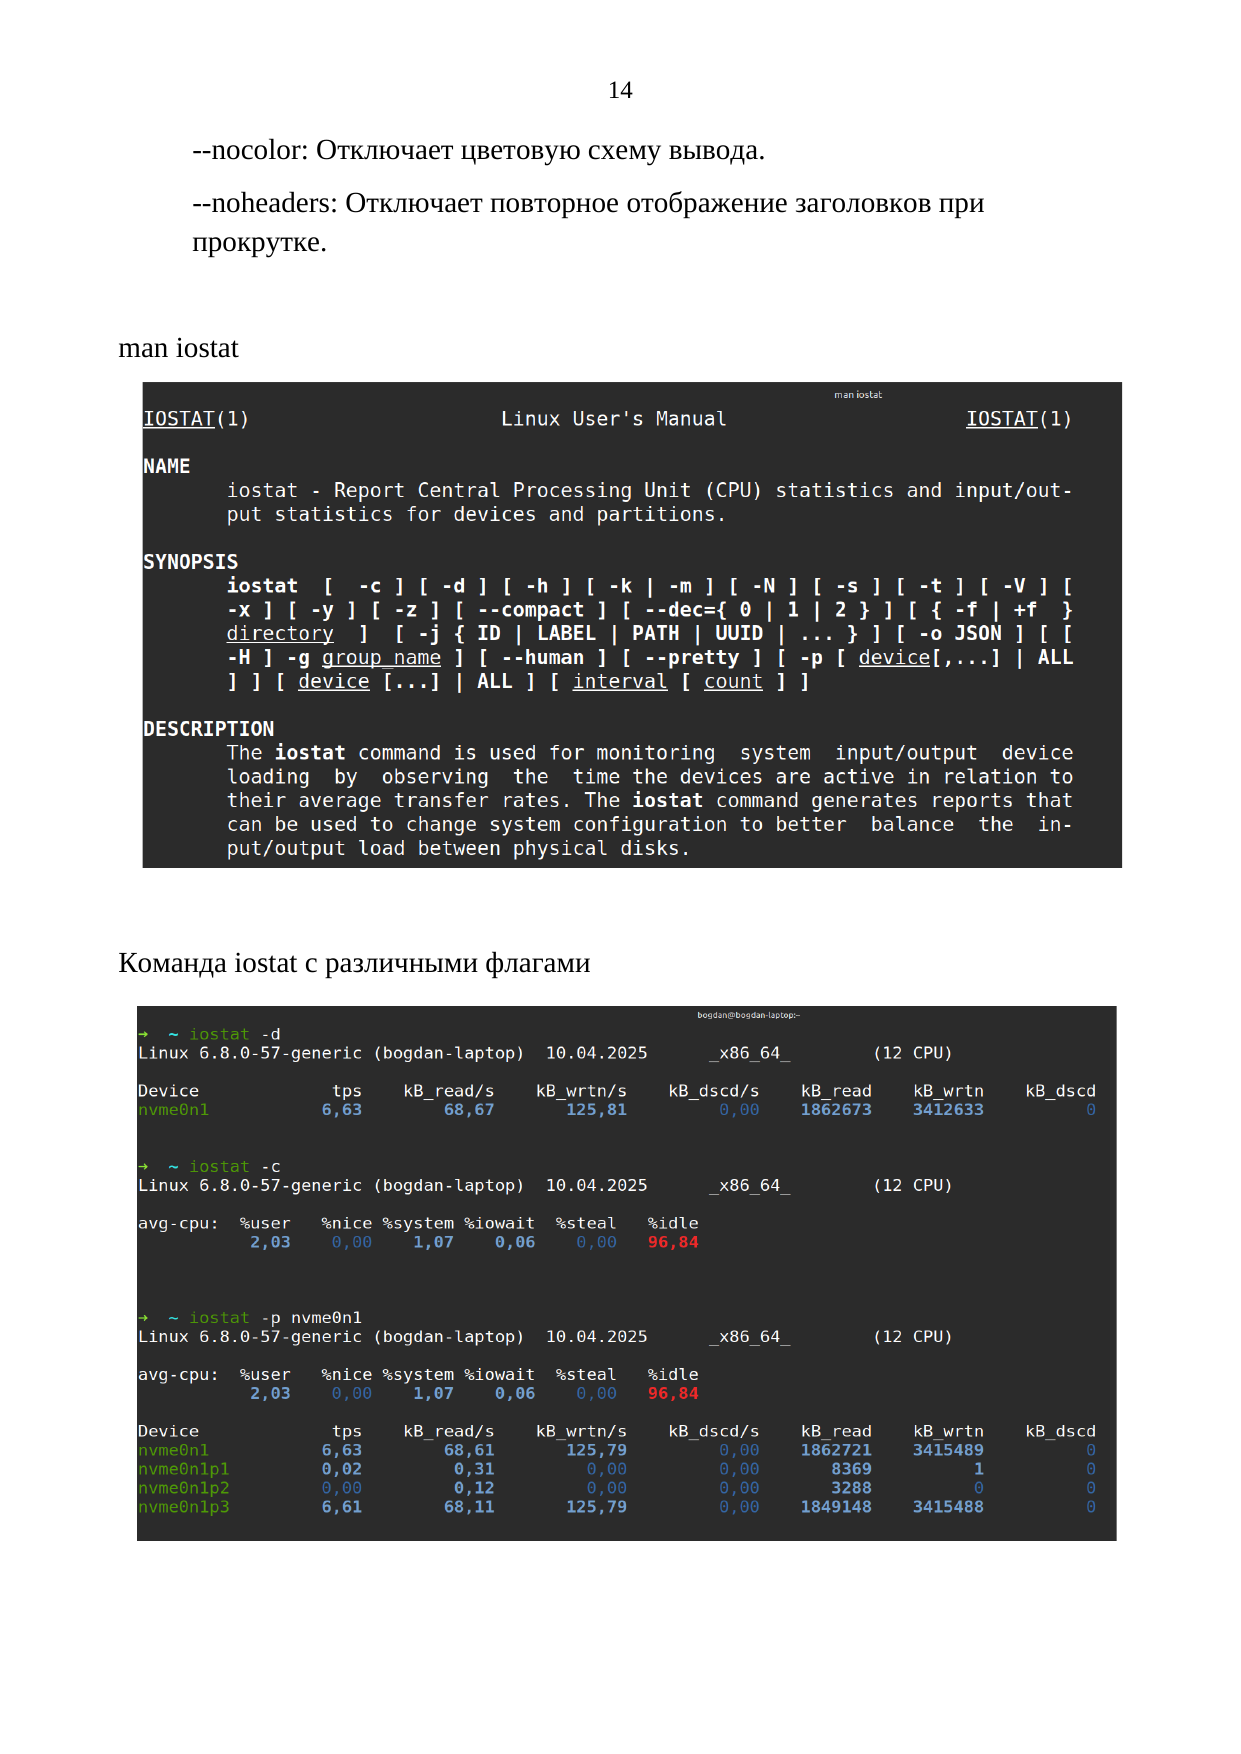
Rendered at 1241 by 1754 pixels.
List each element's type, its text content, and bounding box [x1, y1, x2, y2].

text Команда iostat с различными флагами [118, 946, 1122, 979]
list --nocolor: Отключает цветовую схему вывода. [162, 132, 1122, 166]
picture [137, 1006, 1117, 1541]
text man iostat [118, 330, 1122, 364]
list --noheaders: Отключает повторное отображение заголовков при прокрутке. [162, 186, 1122, 258]
picture [142, 382, 1123, 868]
